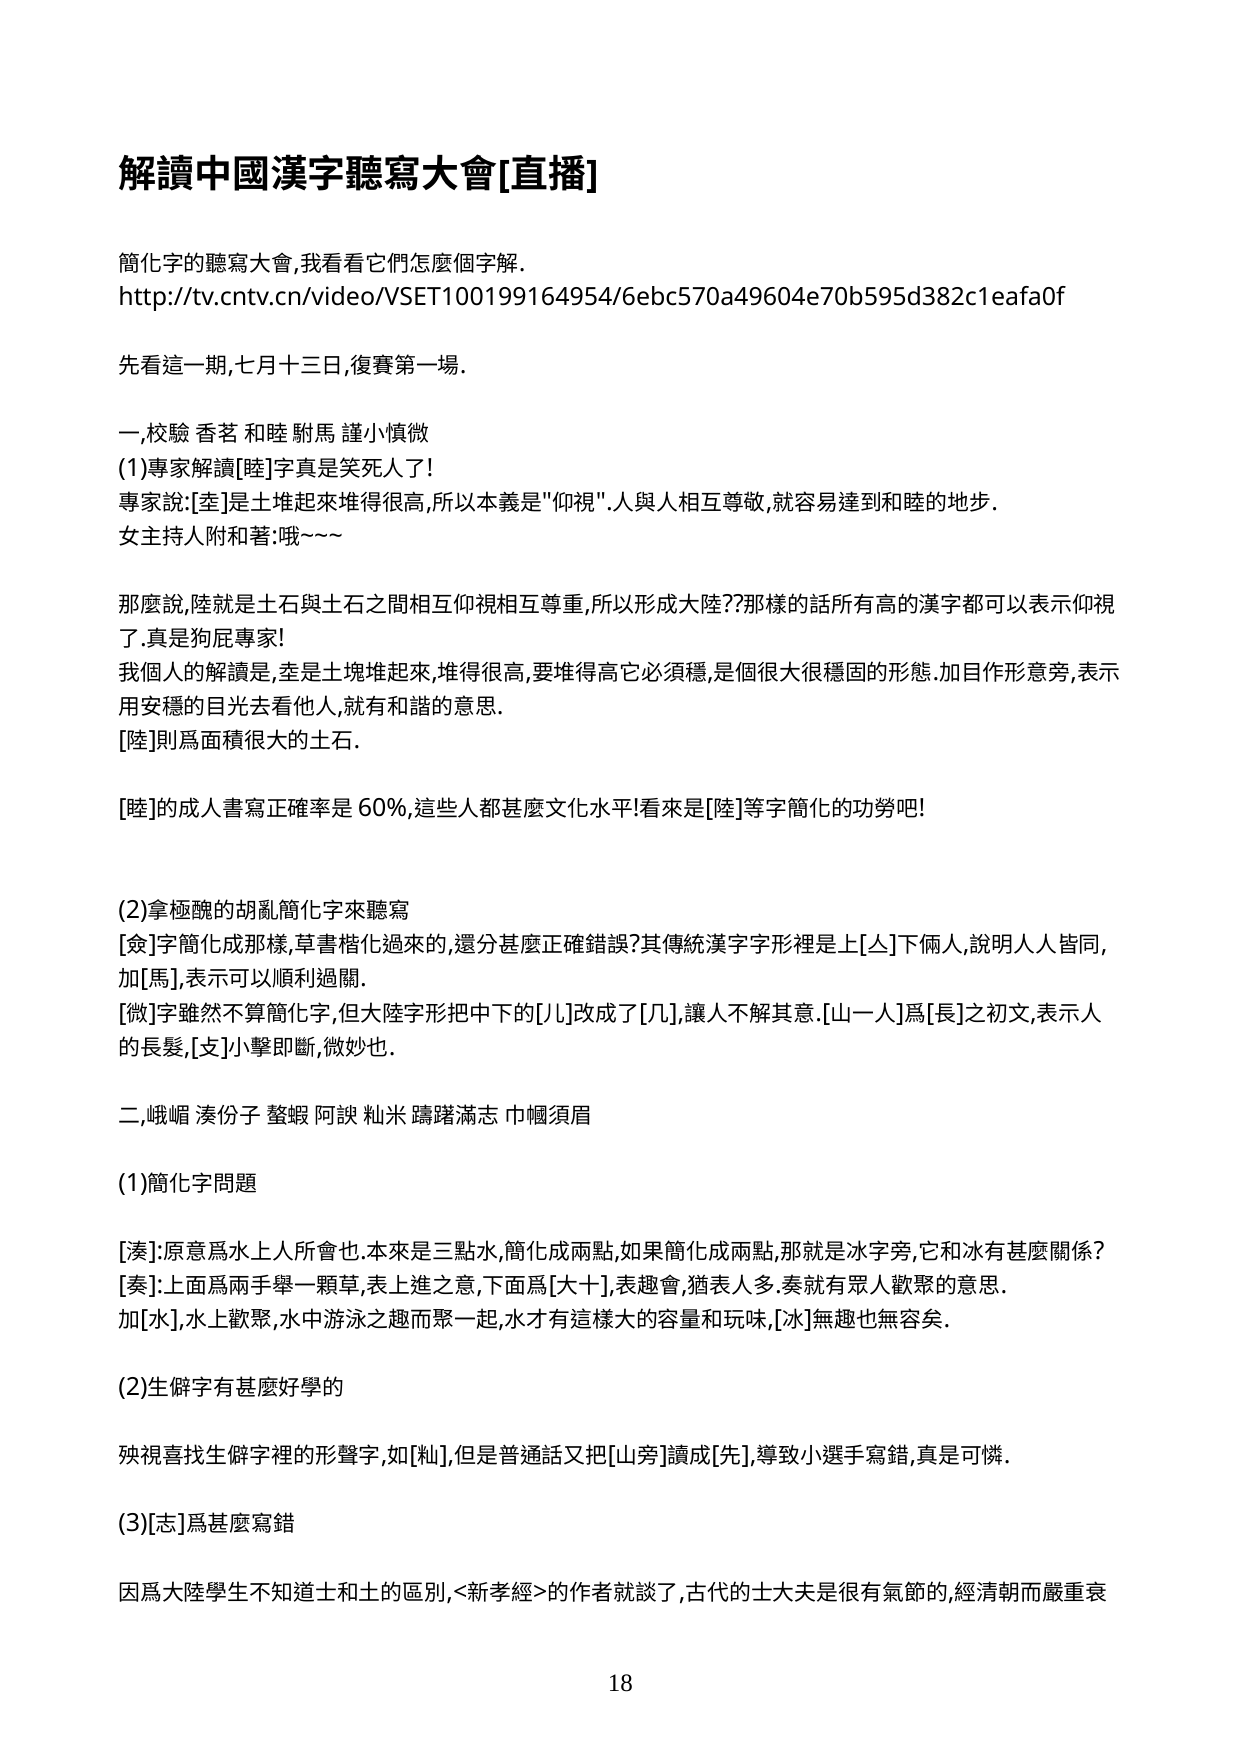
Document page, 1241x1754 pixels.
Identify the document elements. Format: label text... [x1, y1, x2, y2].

text 簡化字的聽寫大會,我看看它們怎麼個字解. [118, 245, 1122, 279]
text [微]字雖然不算簡化字,但大陸字形把中下的[儿]改成了[几],讓人不解其意.[山一人]爲[長]之初文,表示人的長髮,[攴]小擊即斷,微妙也. [118, 994, 1122, 1062]
text (1)簡化字問題 [118, 1164, 1122, 1198]
text [陸]則爲面積很大的土石. [118, 722, 1122, 756]
text 加[水],水上歡聚,水中游泳之趣而聚一起,水才有這樣大的容量和玩味,[冰]無趣也無容矣. [118, 1301, 1122, 1335]
text http://tv.cntv.cn/video/VSET100199164954/6ebc570a49604e70b595d382c1eafa0f [118, 279, 1122, 313]
text (3)[志]爲甚麼寫錯 [118, 1505, 1122, 1539]
text 女主持人附和著:哦~~~ [118, 517, 1122, 551]
text (2)生僻字有甚麼好學的 [118, 1369, 1122, 1403]
text 那麼說,陸就是土石與土石之間相互仰視相互尊重,所以形成大陸??那樣的話所有高的漢字都可以表示仰視了.真是狗屁專家! [118, 585, 1122, 653]
text 先看這一期,七月十三日,復賽第一場. [118, 347, 1122, 381]
text [睦]的成人書寫正確率是60%,這些人都甚麼文化水平!看來是[陸]等字簡化的功勞吧! [118, 790, 1122, 824]
text 一,校驗 香茗 和睦 駙馬 謹小慎微 [118, 415, 1122, 449]
text [僉]字簡化成那樣,草書楷化過來的,還分甚麼正確錯誤?其傳統漢字字形裡是上[亼]下倆人,說明人人皆同,加[馬],表示可以順利過關. [118, 926, 1122, 994]
text 專家說:[坴]是土堆起來堆得很高,所以本義是"仰視".人與人相互尊敬,就容易達到和睦的地步. [118, 483, 1122, 517]
text 殃視喜找生僻字裡的形聲字,如[籼],但是普通話又把[山旁]讀成[先],導致小選手寫錯,真是可憐. [118, 1437, 1122, 1471]
text 因爲大陸學生不知道士和土的區別,<新孝經>的作者就談了,古代的士大夫是很有氣節的,經清朝而嚴重衰 [118, 1573, 1122, 1607]
text (1)專家解讀[睦]字真是笑死人了! [118, 449, 1122, 483]
text (2)拿極醜的胡亂簡化字來聽寫 [118, 892, 1122, 926]
text 我個人的解讀是,坴是土塊堆起來,堆得很高,要堆得高它必須穩,是個很大很穩固的形態.加目作形意旁,表示用安穩的目光去看他人,就有和諧的意思. [118, 653, 1122, 722]
text [奏]:上面爲兩手舉一顆草,表上進之意,下面爲[大十],表趣會,猶表人多.奏就有眾人歡聚的意思. [118, 1267, 1122, 1301]
text 二,峨嵋 湊份子 螯蝦 阿諛 籼米 躊躇滿志 巾幗須眉 [118, 1096, 1122, 1130]
text [湊]:原意爲水上人所會也.本來是三點水,簡化成兩點,如果簡化成兩點,那就是冰字旁,它和冰有甚麼關係? [118, 1233, 1122, 1267]
subtitle 解讀中國漢字聽寫大會[直播] [118, 143, 1122, 198]
